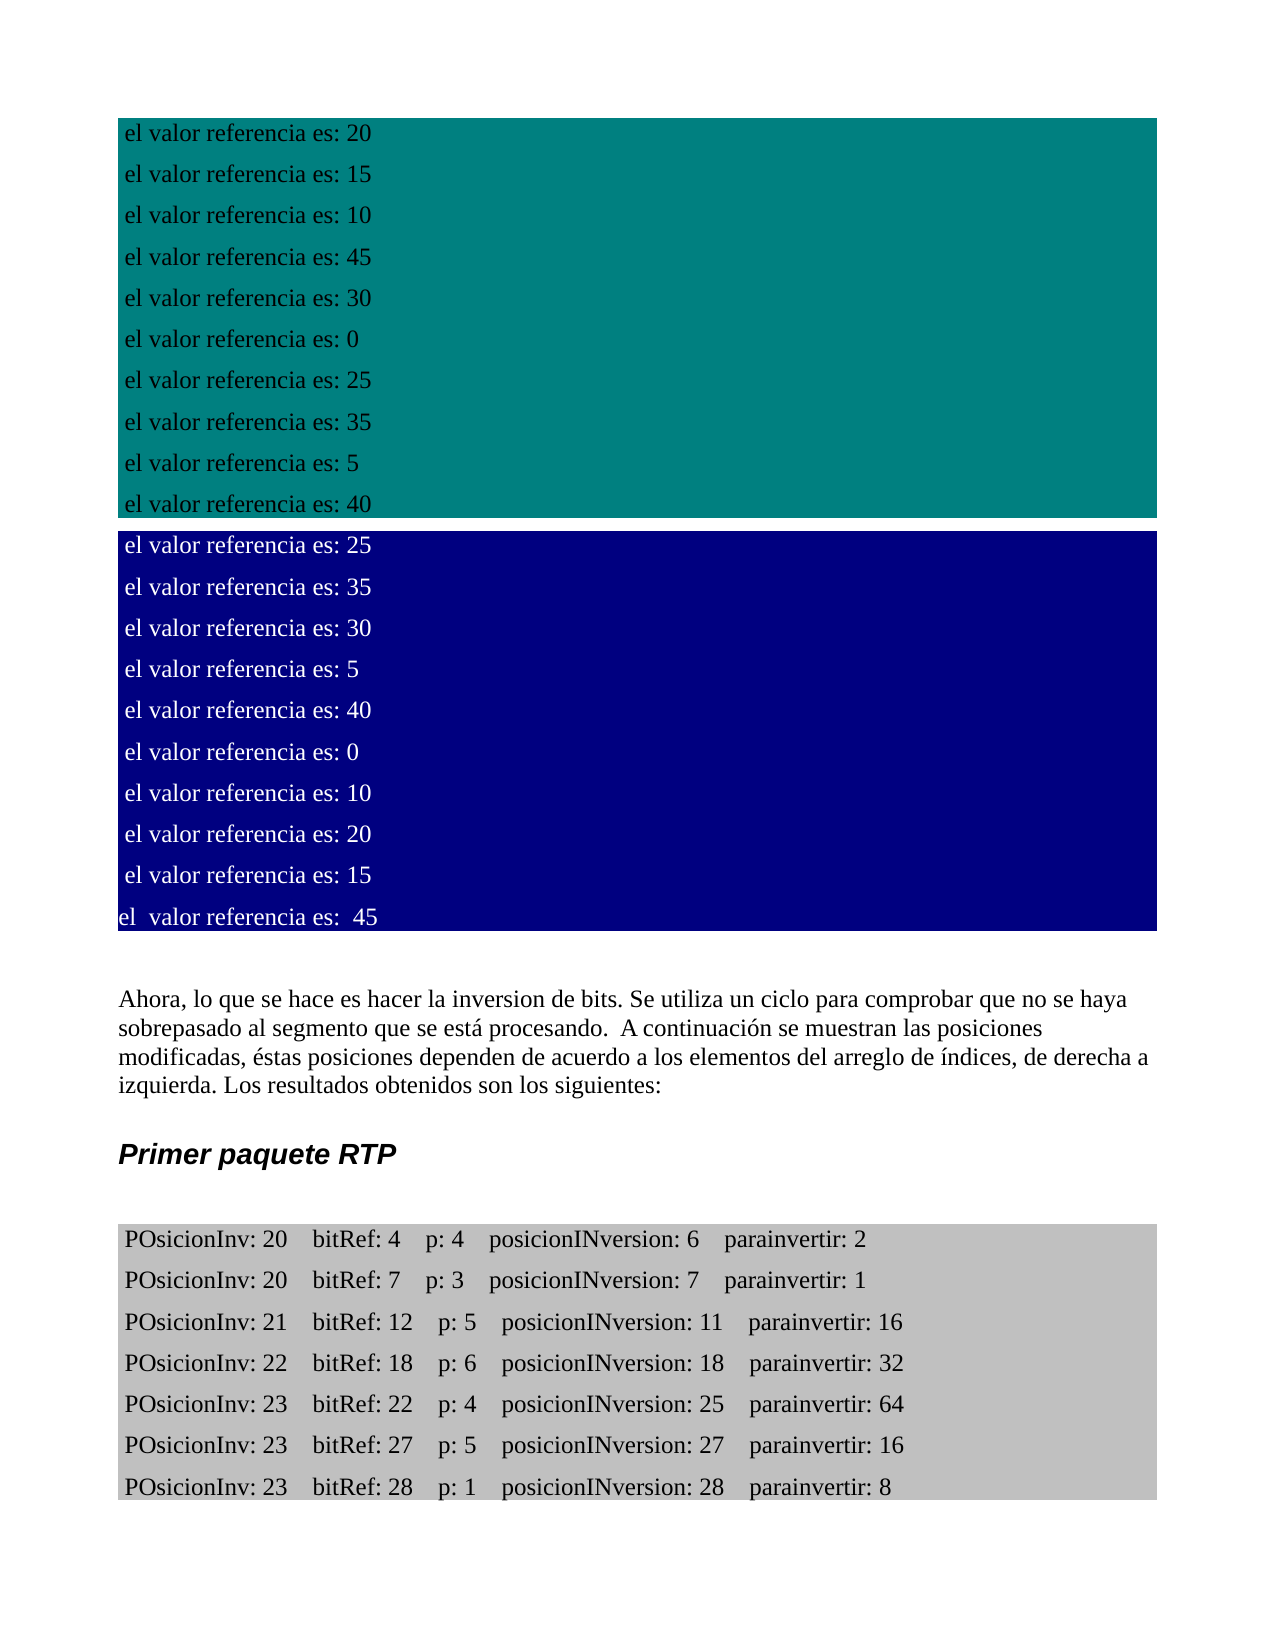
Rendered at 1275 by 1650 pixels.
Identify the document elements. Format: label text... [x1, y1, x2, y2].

text el valor referencia es: 15 [118, 159, 1157, 188]
text POsicionInv: 21 bitRef: 12 p: 5 posicionINversion: 11 parainvertir: 16 [118, 1307, 1157, 1335]
text el valor referencia es: 35 [118, 572, 1157, 601]
text el valor referencia es: 5 [118, 654, 1157, 683]
text el valor referencia es: 20 [118, 819, 1157, 848]
text el valor referencia es: 5 [118, 448, 1157, 477]
text Ahora, lo que se hace es hacer la inversion de bits. Se utiliza un ciclo para comprobar que no se haya sobrepasado al segmento que se está procesando. A continuación se muestran las posiciones modificadas, éstas posiciones dependen de acuerdo a los elementos del arreglo de índices, de derecha a izquierda. Los resultados obtenidos son los siguientes: [118, 984, 1157, 1099]
text el valor referencia es: 20 [118, 118, 1157, 147]
text POsicionInv: 23 bitRef: 22 p: 4 posicionINversion: 25 parainvertir: 64 [118, 1389, 1157, 1418]
text el valor referencia es: 40 [118, 696, 1157, 724]
text el valor referencia es: 25 [118, 531, 1157, 559]
text el valor referencia es: 30 [118, 613, 1157, 642]
text el valor referencia es: 45 [118, 902, 1157, 931]
text el valor referencia es: 10 [118, 201, 1157, 229]
text el valor referencia es: 25 [118, 366, 1157, 394]
text el valor referencia es: 35 [118, 407, 1157, 436]
text el valor referencia es: 0 [118, 737, 1157, 766]
text el valor referencia es: 15 [118, 861, 1157, 889]
text el valor referencia es: 40 [118, 489, 1157, 518]
text el valor referencia es: 30 [118, 283, 1157, 312]
text el valor referencia es: 0 [118, 324, 1157, 353]
text POsicionInv: 23 bitRef: 28 p: 1 posicionINversion: 28 parainvertir: 8 [118, 1472, 1157, 1500]
subtitle Primer paquete RTP [118, 1137, 1157, 1170]
text el valor referencia es: 10 [118, 778, 1157, 807]
text POsicionInv: 20 bitRef: 4 p: 4 posicionINversion: 6 parainvertir: 2 [118, 1224, 1157, 1253]
text POsicionInv: 20 bitRef: 7 p: 3 posicionINversion: 7 parainvertir: 1 [118, 1265, 1157, 1294]
text POsicionInv: 23 bitRef: 27 p: 5 posicionINversion: 27 parainvertir: 16 [118, 1430, 1157, 1459]
text POsicionInv: 22 bitRef: 18 p: 6 posicionINversion: 18 parainvertir: 32 [118, 1348, 1157, 1377]
text el valor referencia es: 45 [118, 242, 1157, 271]
